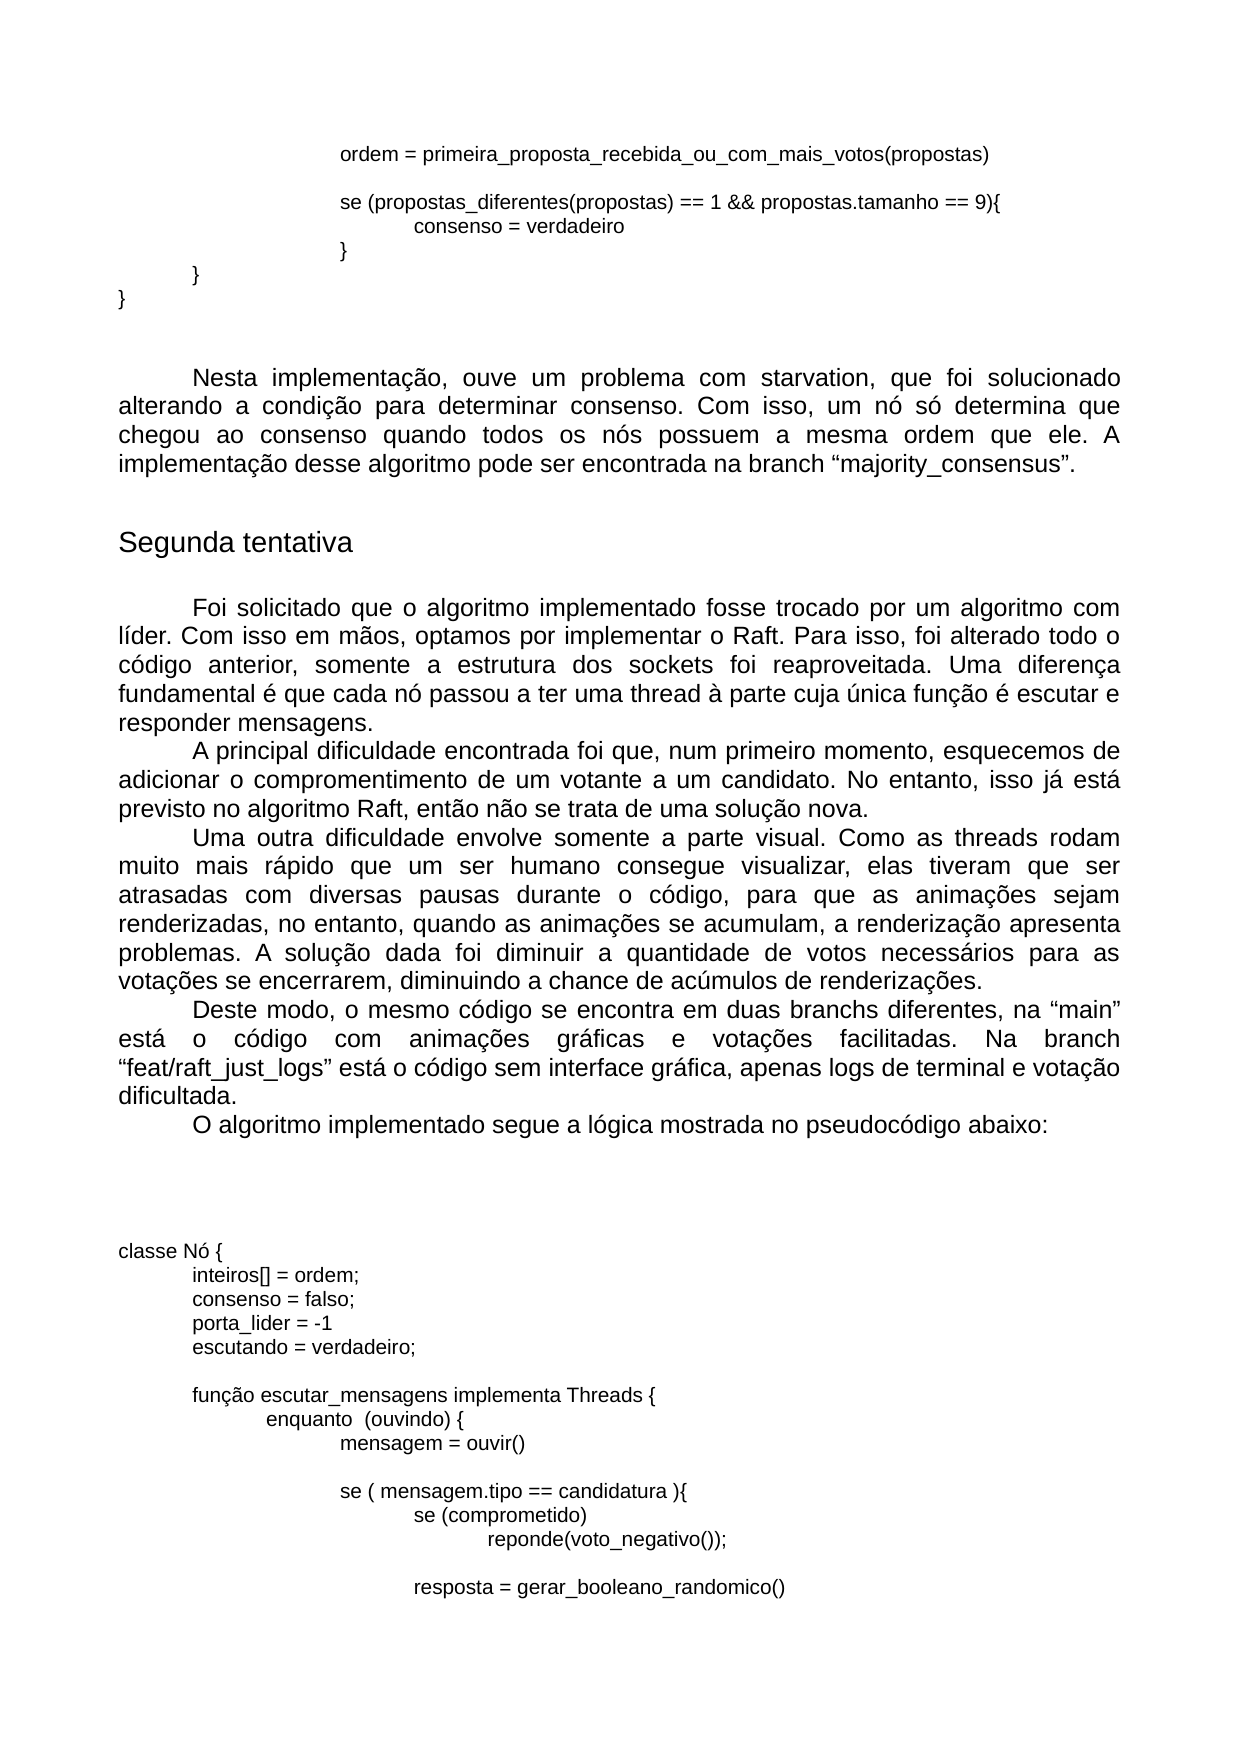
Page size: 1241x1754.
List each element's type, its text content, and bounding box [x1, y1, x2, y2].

text classe Nó { [118, 1239, 1122, 1263]
text Uma outra dificuldade envolve somente a parte visual. Como as threads rodam muito mais rápido que um ser humano consegue visualizar, elas tiveram que ser atrasadas com diversas pausas durante o código, para que as animações sejam renderizadas, no entanto, quando as animações se acumulam, a renderização apresenta problemas. A solução dada foi diminuir a quantidade de votos necessários para as votações se encerrarem, diminuindo a chance de acúmulos de renderizações. [118, 822, 1122, 995]
text } [118, 262, 1122, 286]
text ordem = primeira_proposta_recebida_ou_com_mais_votos(propostas) [118, 142, 1122, 166]
text inteiros[] = ordem; [118, 1263, 1122, 1287]
text consenso = falso; [118, 1287, 1122, 1311]
text função escutar_mensagens implementa Threads { [118, 1383, 1122, 1407]
text mensagem = ouvir() [118, 1431, 1122, 1455]
text } [118, 238, 1122, 262]
text A principal dificuldade encontrada foi que, num primeiro momento, esquecemos de adicionar o compromentimento de um votante a um candidato. No entanto, isso já está previsto no algoritmo Raft, então não se trata de uma solução nova. [118, 736, 1122, 822]
text Nesta implementação, ouve um problema com starvation, que foi solucionado alterando a condição para determinar consenso. Com isso, um nó só determina que chegou ao consenso quando todos os nós possuem a mesma ordem que ele. A implementação desse algoritmo pode ser encontrada na branch “majority_consensus”. [118, 362, 1122, 477]
text O algoritmo implementado segue a lógica mostrada no pseudocódigo abaixo: [118, 1110, 1122, 1139]
text enquanto (ouvindo) { [118, 1407, 1122, 1431]
text Foi solicitado que o algoritmo implementado fosse trocado por um algoritmo com líder. Com isso em mãos, optamos por implementar o Raft. Para isso, foi alterado todo o código anterior, somente a estrutura dos sockets foi reaproveitada. Uma diferença fundamental é que cada nó passou a ter uma thread à parte cuja única função é escutar e responder mensagens. [118, 592, 1122, 736]
text se (propostas_diferentes(propostas) == 1 && propostas.tamanho == 9){ consenso = verdadeiro [118, 190, 1122, 238]
text se (comprometido) reponde(voto_negativo()); [118, 1503, 1122, 1551]
text escutando = verdadeiro; [118, 1335, 1122, 1359]
text se ( mensagem.tipo == candidatura ){ [118, 1479, 1122, 1503]
text } [118, 286, 1122, 310]
text Segunda tentativa [118, 525, 1122, 559]
text Deste modo, o mesmo código se encontra em duas branchs diferentes, na “main” está o código com animações gráficas e votações facilitadas. Na branch “feat/raft_just_logs” está o código sem interface gráfica, apenas logs de terminal e votação dificultada. [118, 995, 1122, 1110]
text resposta = gerar_booleano_randomico() [118, 1575, 1122, 1599]
text porta_lider = -1 [118, 1311, 1122, 1335]
